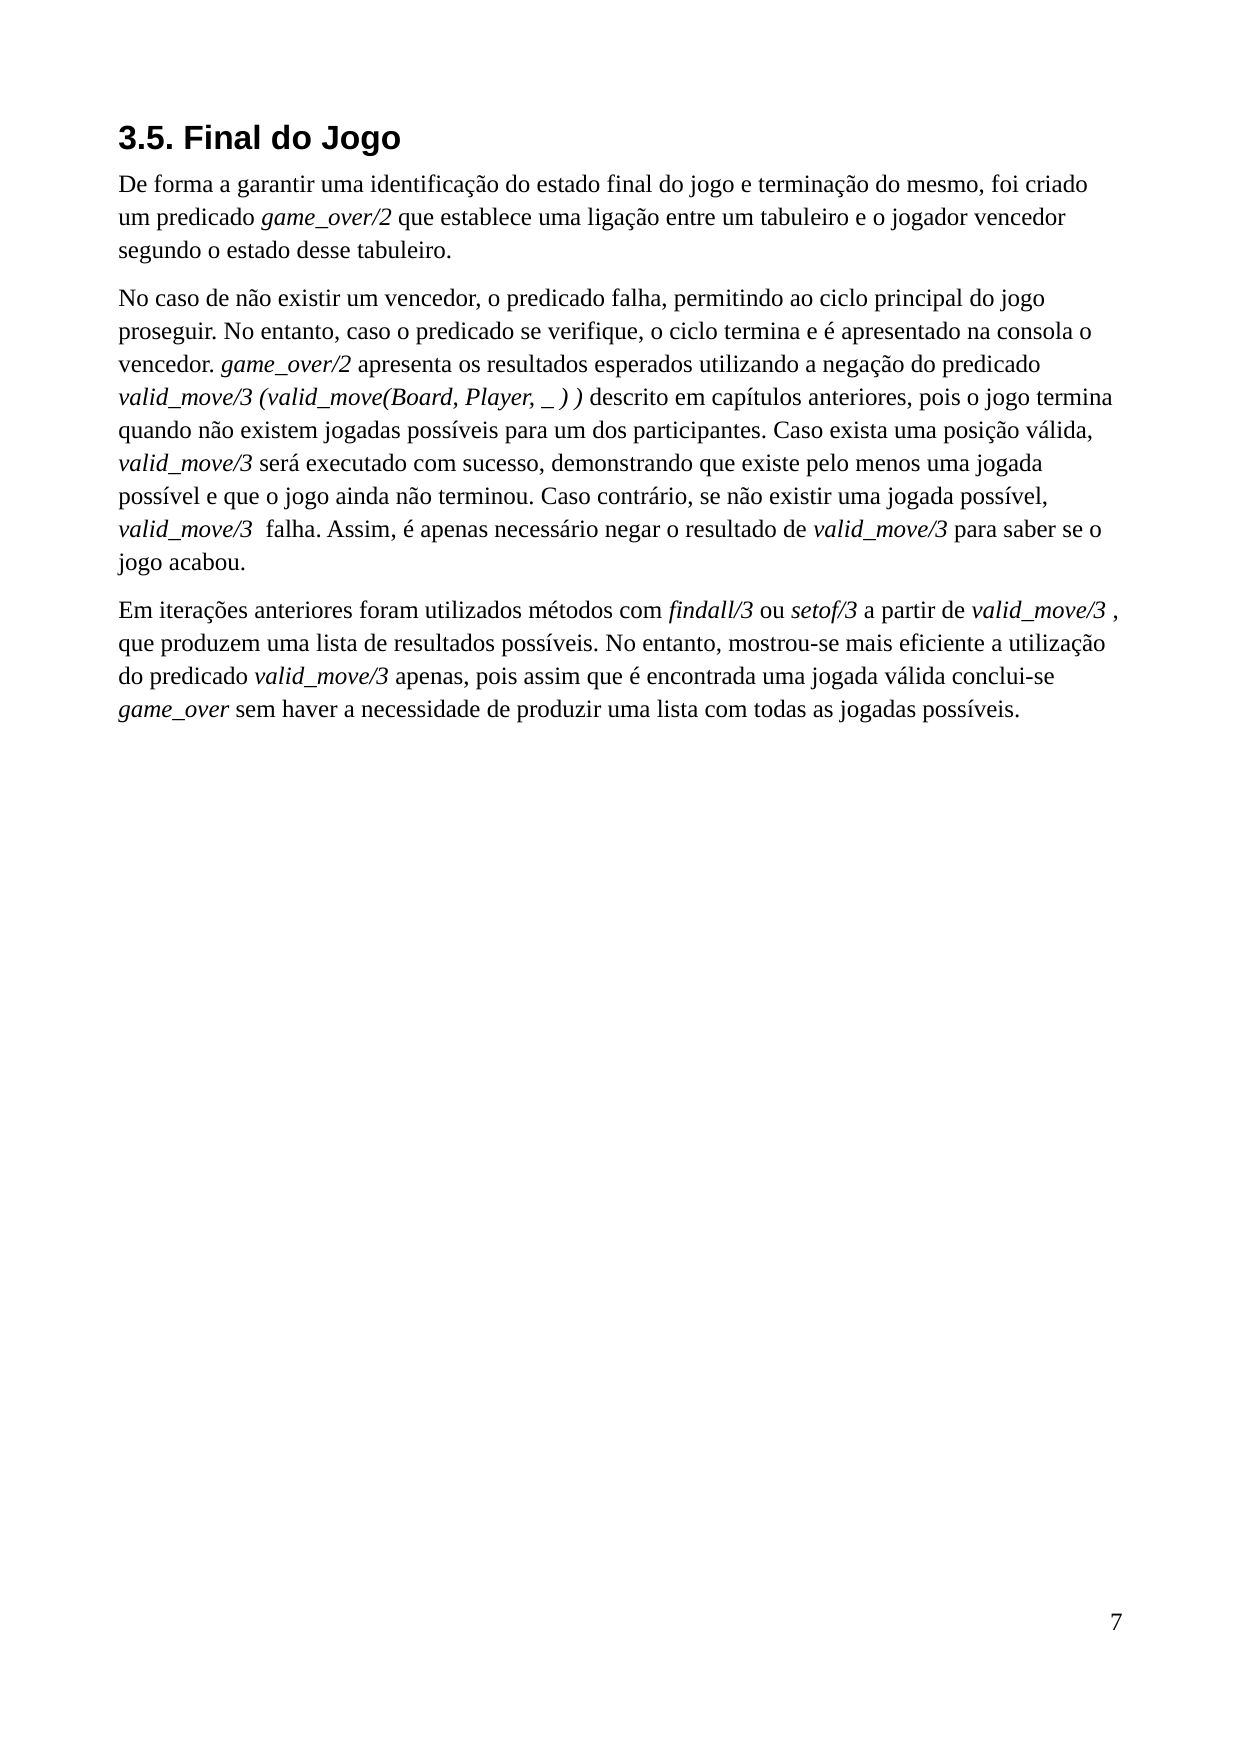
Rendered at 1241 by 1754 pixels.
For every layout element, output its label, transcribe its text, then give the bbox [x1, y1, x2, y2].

subtitle 3.5. Final do Jogo [118, 118, 1122, 157]
text No caso de não existir um vencedor, o predicado falha, permitindo ao ciclo principal do jogo proseguir. No entanto, caso o predicado se verifique, o ciclo termina e é apresentado na consola o vencedor. game_over/2 apresenta os resultados esperados utilizando a negação do predicado valid_move/3 (valid_move(Board, Player, _ ) ) descrito em capítulos anteriores, pois o jogo termina quando não existem jogadas possíveis para um dos participantes. Caso exista uma posição válida, valid_move/3 será executado com sucesso, demonstrando que existe pelo menos uma jogada possível e que o jogo ainda não terminou. Caso contrário, se não existir uma jogada possível, valid_move/3 falha. Assim, é apenas necessário negar o resultado de valid_move/3 para saber se o jogo acabou. [118, 283, 1122, 576]
text Em iterações anteriores foram utilizados métodos com findall/3 ou setof/3 a partir de valid_move/3 , que produzem uma lista de resultados possíveis. No entanto, mostrou-se mais eficiente a utilização do predicado valid_move/3 apenas, pois assim que é encontrada uma jogada válida conclui-se game_over sem haver a necessidade de produzir uma lista com todas as jogadas possíveis. [118, 595, 1122, 722]
text De forma a garantir uma identificação do estado final do jogo e terminação do mesmo, foi criado um predicado game_over/2 que establece uma ligação entre um tabuleiro e o jogador vencedor segundo o estado desse tabuleiro. [118, 169, 1122, 264]
